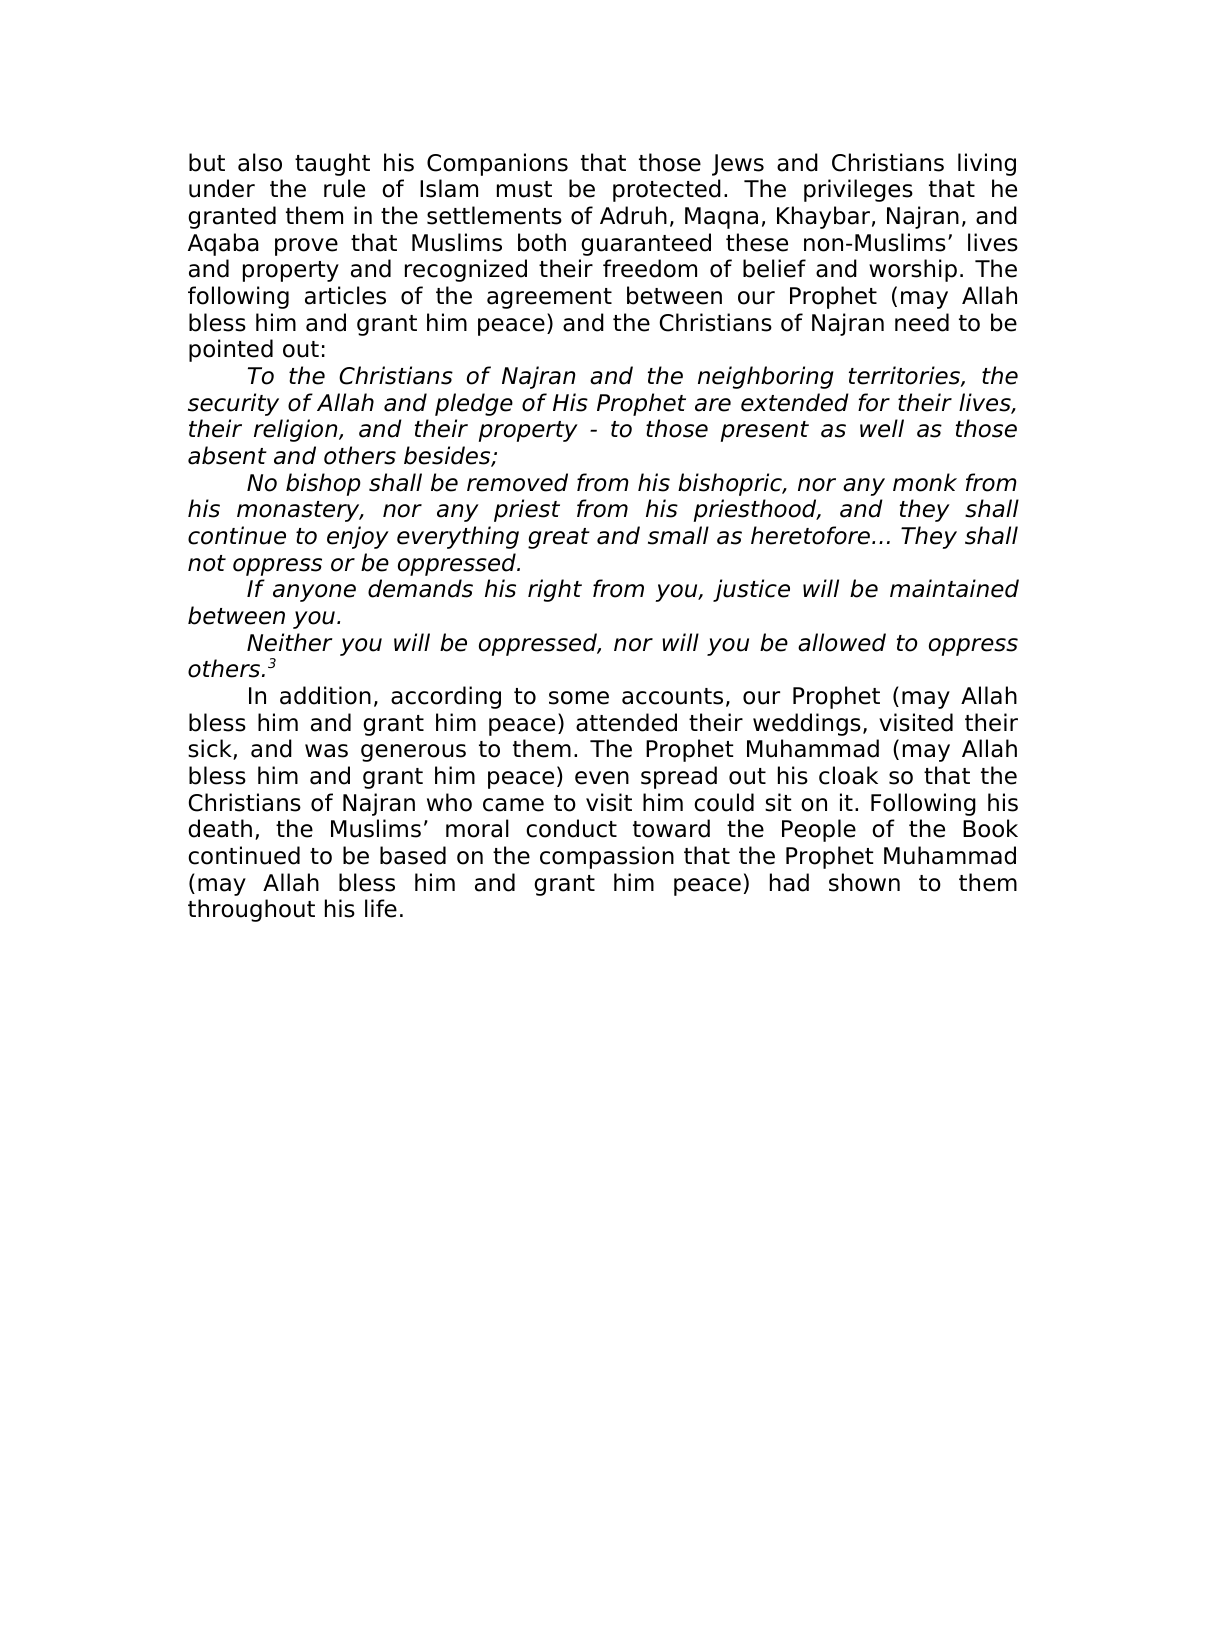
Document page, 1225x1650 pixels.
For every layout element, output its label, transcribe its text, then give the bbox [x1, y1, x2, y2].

text but also taught his Companions that those Jews and Christians living under the rule of Islam must be protected. The privileges that he granted them in the settlements of Adruh, Maqna, Khaybar, Najran, and Aqaba prove that Muslims both guaranteed these non-Muslims’ lives and property and recognized their freedom of belief and worship. The following articles of the agreement between our Prophet (may Allah bless him and grant him peace) and the Christians of Najran need to be pointed out: [187, 150, 1020, 363]
text To the Christians of Najran and the neighboring territories, the security of Allah and pledge of His Prophet are extended for their lives, their religion, and their property - to those present as well as those absent and others besides; [187, 363, 1020, 470]
text No bishop shall be removed from his bishopric, nor any monk from his monastery, nor any priest from his priesthood, and they shall continue to enjoy everything great and small as heretofore... They shall not oppress or be oppressed. [187, 470, 1020, 577]
text If anyone demands his right from you, justice will be maintained between you. [187, 577, 1020, 630]
text Neither you will be oppressed, nor will you be allowed to oppress others.3 [187, 630, 1020, 683]
text In addition, according to some accounts, our Prophet (may Allah bless him and grant him peace) attended their weddings, visited their sick, and was generous to them. The Prophet Muhammad (may Allah bless him and grant him peace) even spread out his cloak so that the Christians of Najran who came to visit him could sit on it. Following his death, the Muslims’ moral conduct toward the People of the Book continued to be based on the compassion that the Prophet Muhammad (may Allah bless him and grant him peace) had shown to them throughout his life. [187, 683, 1020, 923]
